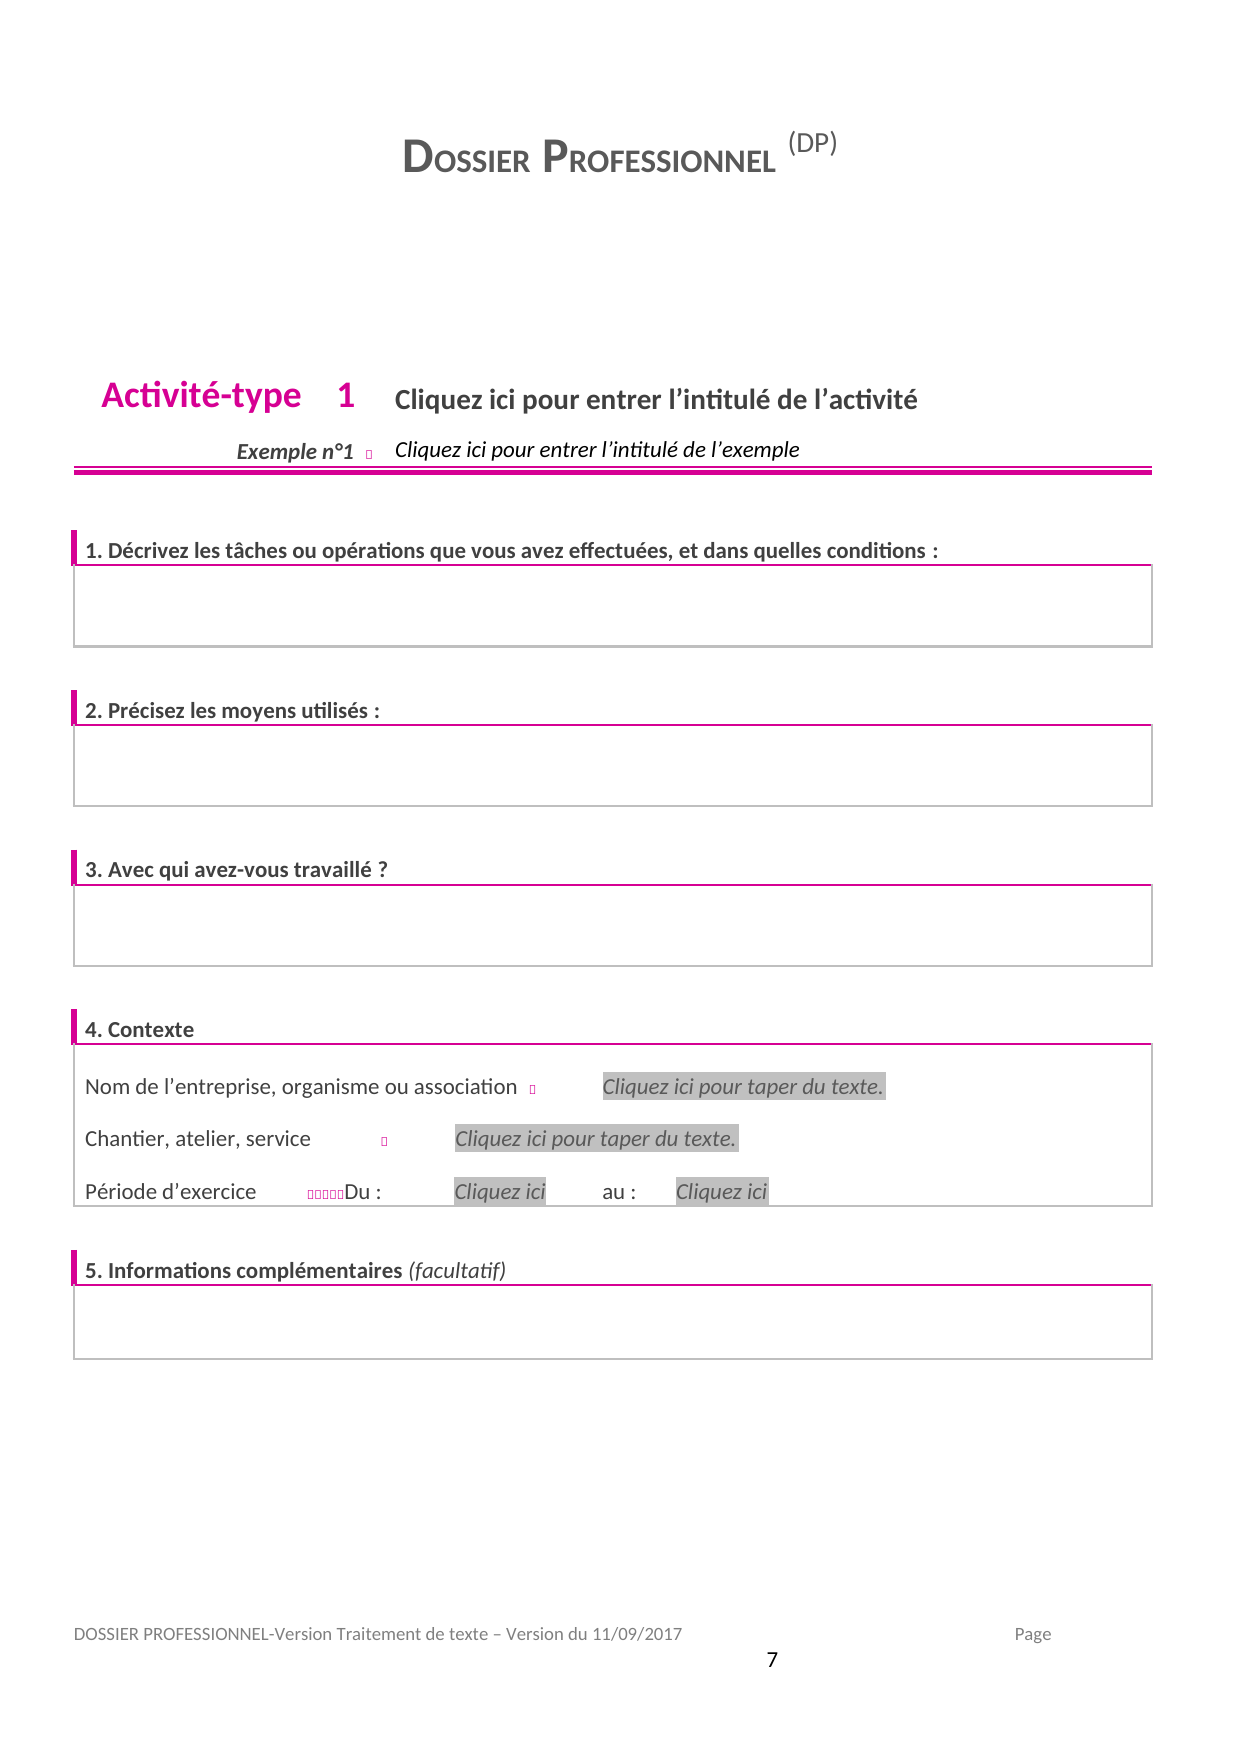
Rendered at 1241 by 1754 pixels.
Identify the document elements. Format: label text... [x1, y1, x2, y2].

table_cell Chantier, atelier, service  [75, 1106, 444, 1159]
table_cell [75, 624, 1151, 645]
table_cell Exemple n°1  [74, 417, 384, 466]
table_header 1 [325, 365, 384, 417]
table_cell [75, 1286, 1151, 1301]
table_header Activité-type [74, 365, 325, 417]
table_cell [74, 1207, 1152, 1228]
table_cell Cliquez ici pour entrer l’intitulé de l’exemple [384, 417, 1152, 466]
table_cell [75, 1045, 578, 1066]
table_cell [75, 784, 1151, 805]
table_cell [75, 907, 1151, 943]
table_cell [74, 828, 1152, 849]
table_cell Nom de l’entreprise, organisme ou association  [75, 1066, 578, 1106]
table_cell [74, 967, 1152, 988]
table_cell [74, 509, 1152, 530]
table_cell 1. Décrivez les tâches ou opérations que vous avez effectuées, et dans quelles conditions : [77, 530, 1152, 564]
table_cell 3. Avec qui avez-vous travaillé ? [77, 850, 1152, 883]
table_header Cliquez ici pour entrer l’intitulé de l’activité [384, 365, 1152, 417]
table_cell [74, 1229, 1152, 1250]
table_cell Cliquez ici pour taper du texte. [444, 1106, 1151, 1159]
table_cell [75, 943, 1151, 964]
table_cell [75, 747, 1151, 784]
table_cell [75, 566, 1151, 588]
table_cell 2. Précisez les moyens utilisés : [77, 690, 1152, 724]
table_cell [74, 648, 1152, 669]
table_cell Période d’exercice Du : Cliquez ici au : Cliquez ici [75, 1159, 1151, 1205]
table_cell [75, 726, 1151, 747]
table_cell 4. Contexte [77, 1009, 1152, 1043]
table_cell [74, 669, 1152, 690]
table_cell [74, 988, 1152, 1009]
table_cell [74, 807, 1152, 828]
table_cell [75, 886, 1151, 907]
table_cell [75, 1337, 1151, 1358]
table_cell [578, 1045, 1151, 1066]
table_cell Cliquez ici pour taper du texte. [578, 1066, 1151, 1106]
table_cell [74, 475, 1152, 509]
table_cell [75, 1301, 1151, 1337]
table_cell 5. Informations complémentaires (facultatif) [77, 1250, 1152, 1284]
table_cell [75, 588, 1151, 624]
